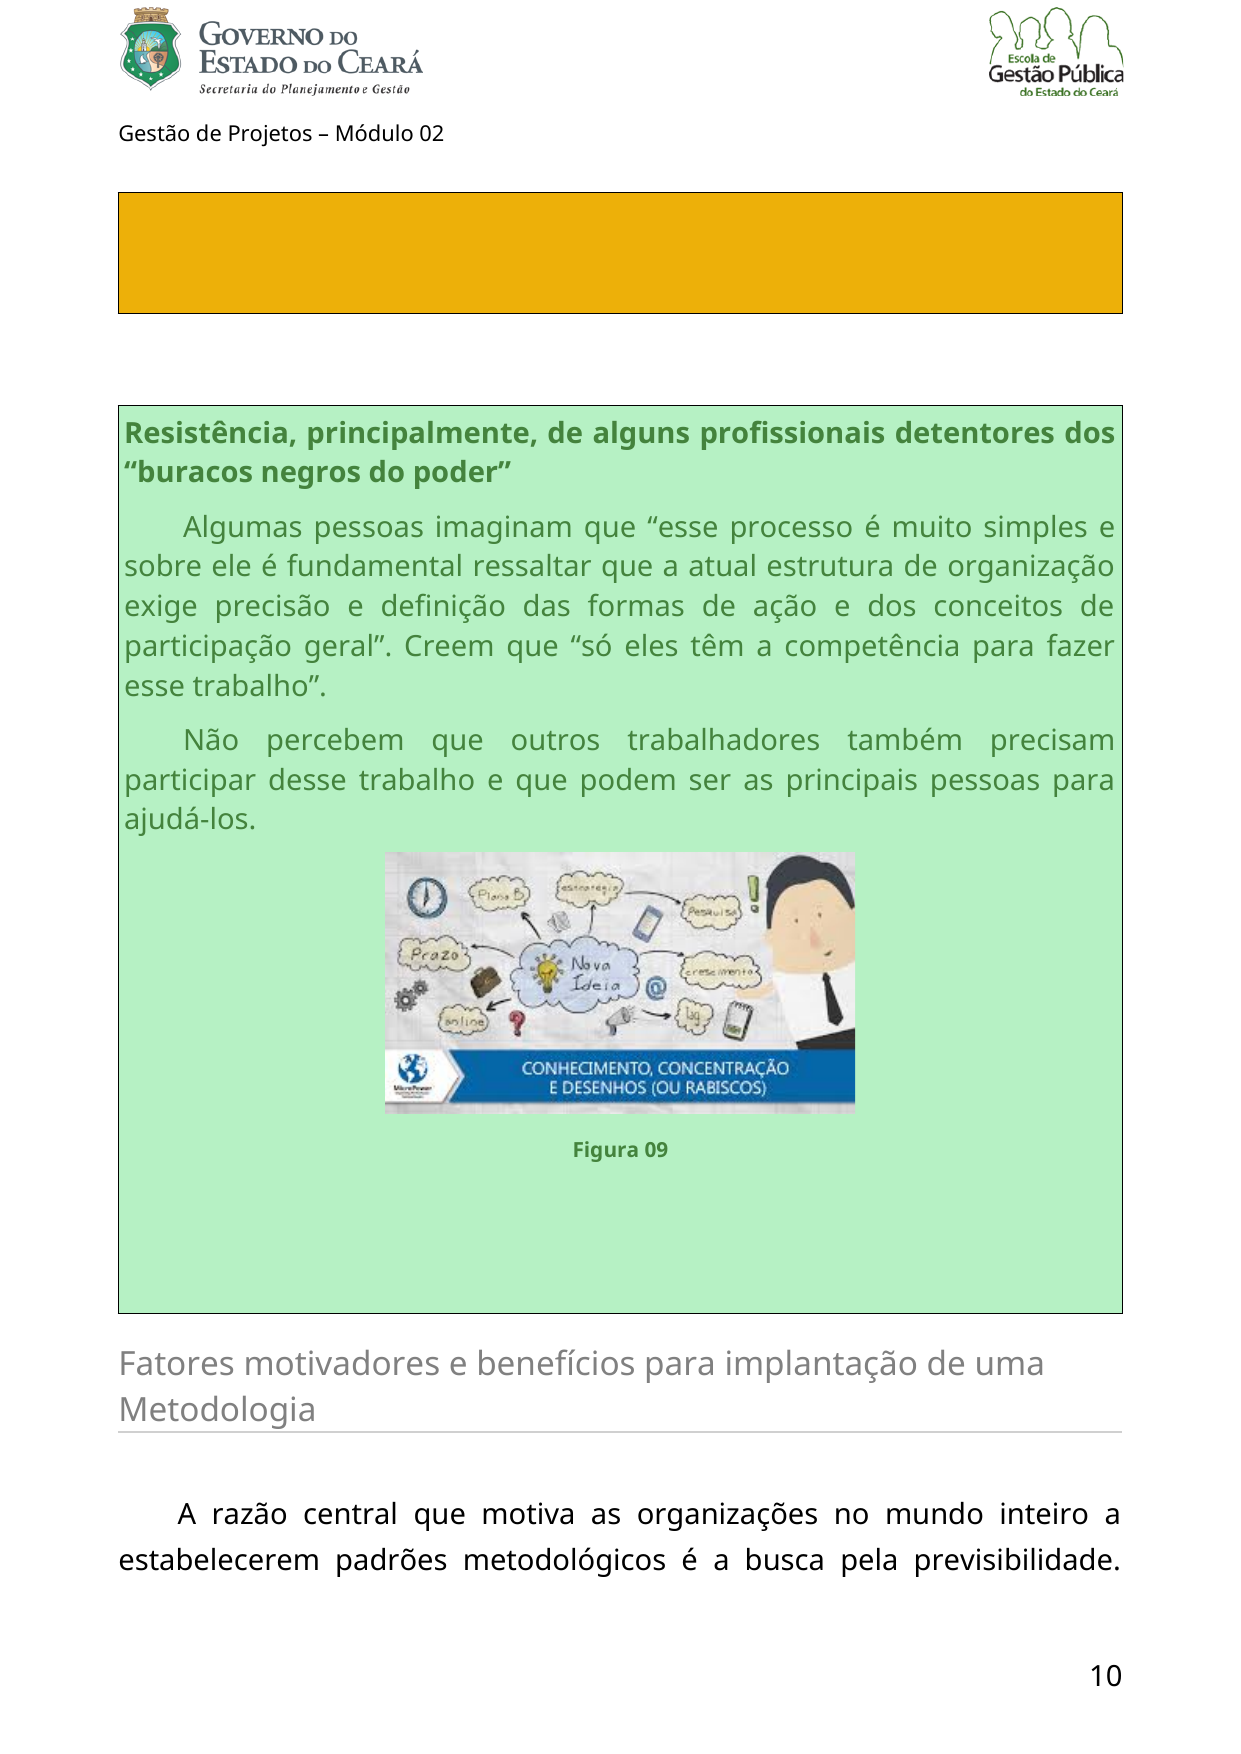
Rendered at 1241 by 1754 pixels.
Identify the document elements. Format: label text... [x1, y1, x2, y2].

text A razão central que motiva as organizações no mundo inteiro a estabelecerem padrões metodológicos é a busca pela previsibilidade. [118, 1493, 1122, 1579]
table_header [119, 193, 1122, 313]
picture [120, 7, 1124, 96]
picture [385, 852, 856, 1114]
table_header Resistência, principalmente, de alguns profissionais detentores dos “buracos negros do poder” Algumas pessoas imaginam que “esse processo é muito simples e sobre ele é fundamental ressaltar que a atual estrutura de organização exige precisão e definição das formas de ação e dos conceitos de participação geral”. Creem que “só eles têm a competência para fazer esse trabalho”. Não percebem que outros trabalhadores também precisam participar desse trabalho e que podem ser as principais pessoas para ajudá-los. [119, 406, 1122, 1313]
subtitle Fatores motivadores e benefícios para implantação de uma Metodologia [118, 1325, 1122, 1431]
